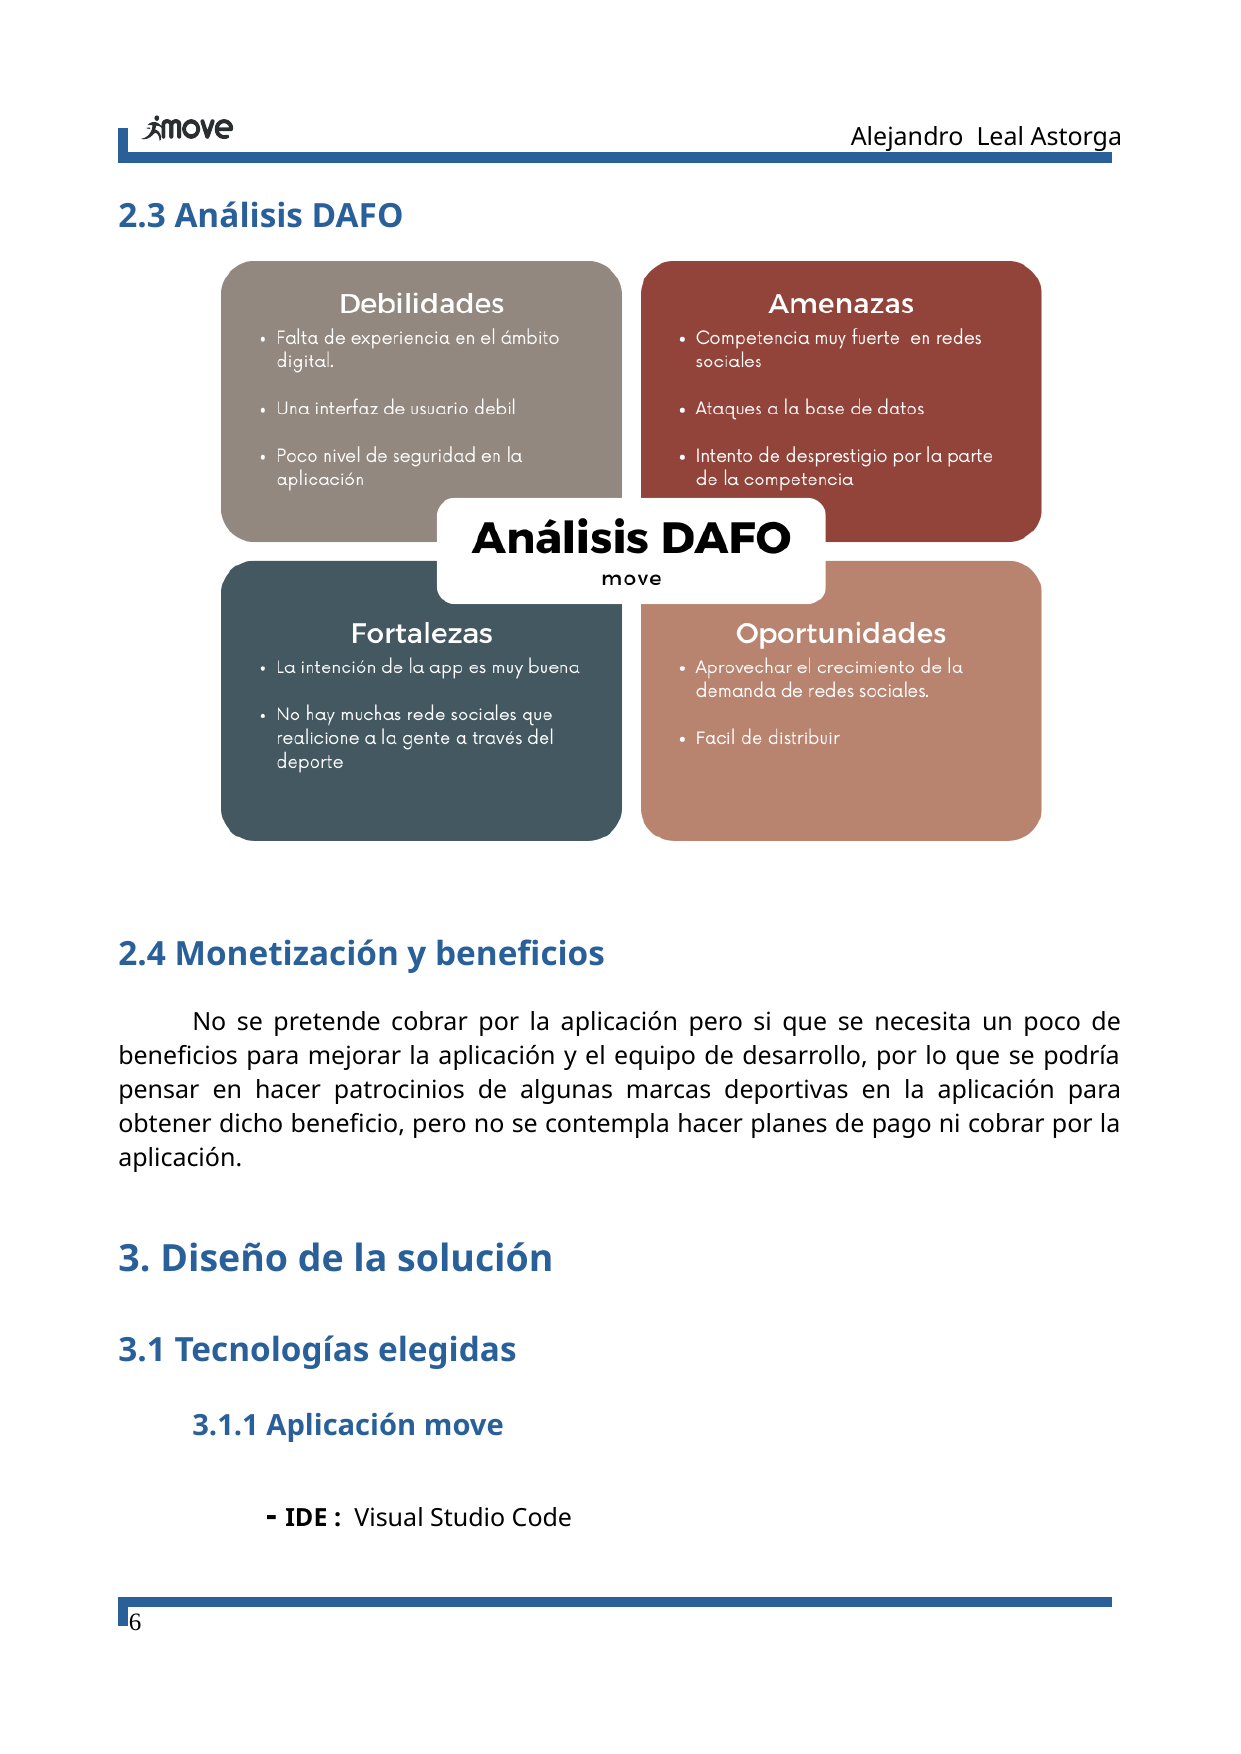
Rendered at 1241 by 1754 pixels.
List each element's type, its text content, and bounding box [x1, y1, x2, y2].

text 3. Diseño de la solución [118, 1231, 1122, 1282]
picture [140, 113, 234, 141]
text 2.3 Análisis DAFO [118, 192, 1122, 237]
text 3.1.1 Aplicación move [118, 1400, 1122, 1445]
text - IDE : Visual Studio Code [118, 1491, 1122, 1536]
text 2.4 Monetización y beneficios [118, 929, 1122, 975]
text No se pretende cobrar por la aplicación pero si que se necesita un poco de beneficios para mejorar la aplicación y el equipo de desarrollo, por lo que se podría pensar en hacer patrocinios de algunas marcas deportivas en la aplicación para obtener dicho beneficio, pero no se contempla hacer planes de pago ni cobrar por la aplicación. [118, 1004, 1122, 1174]
text 3.1 Tecnologías elegidas [118, 1326, 1122, 1371]
picture [196, 244, 1058, 853]
